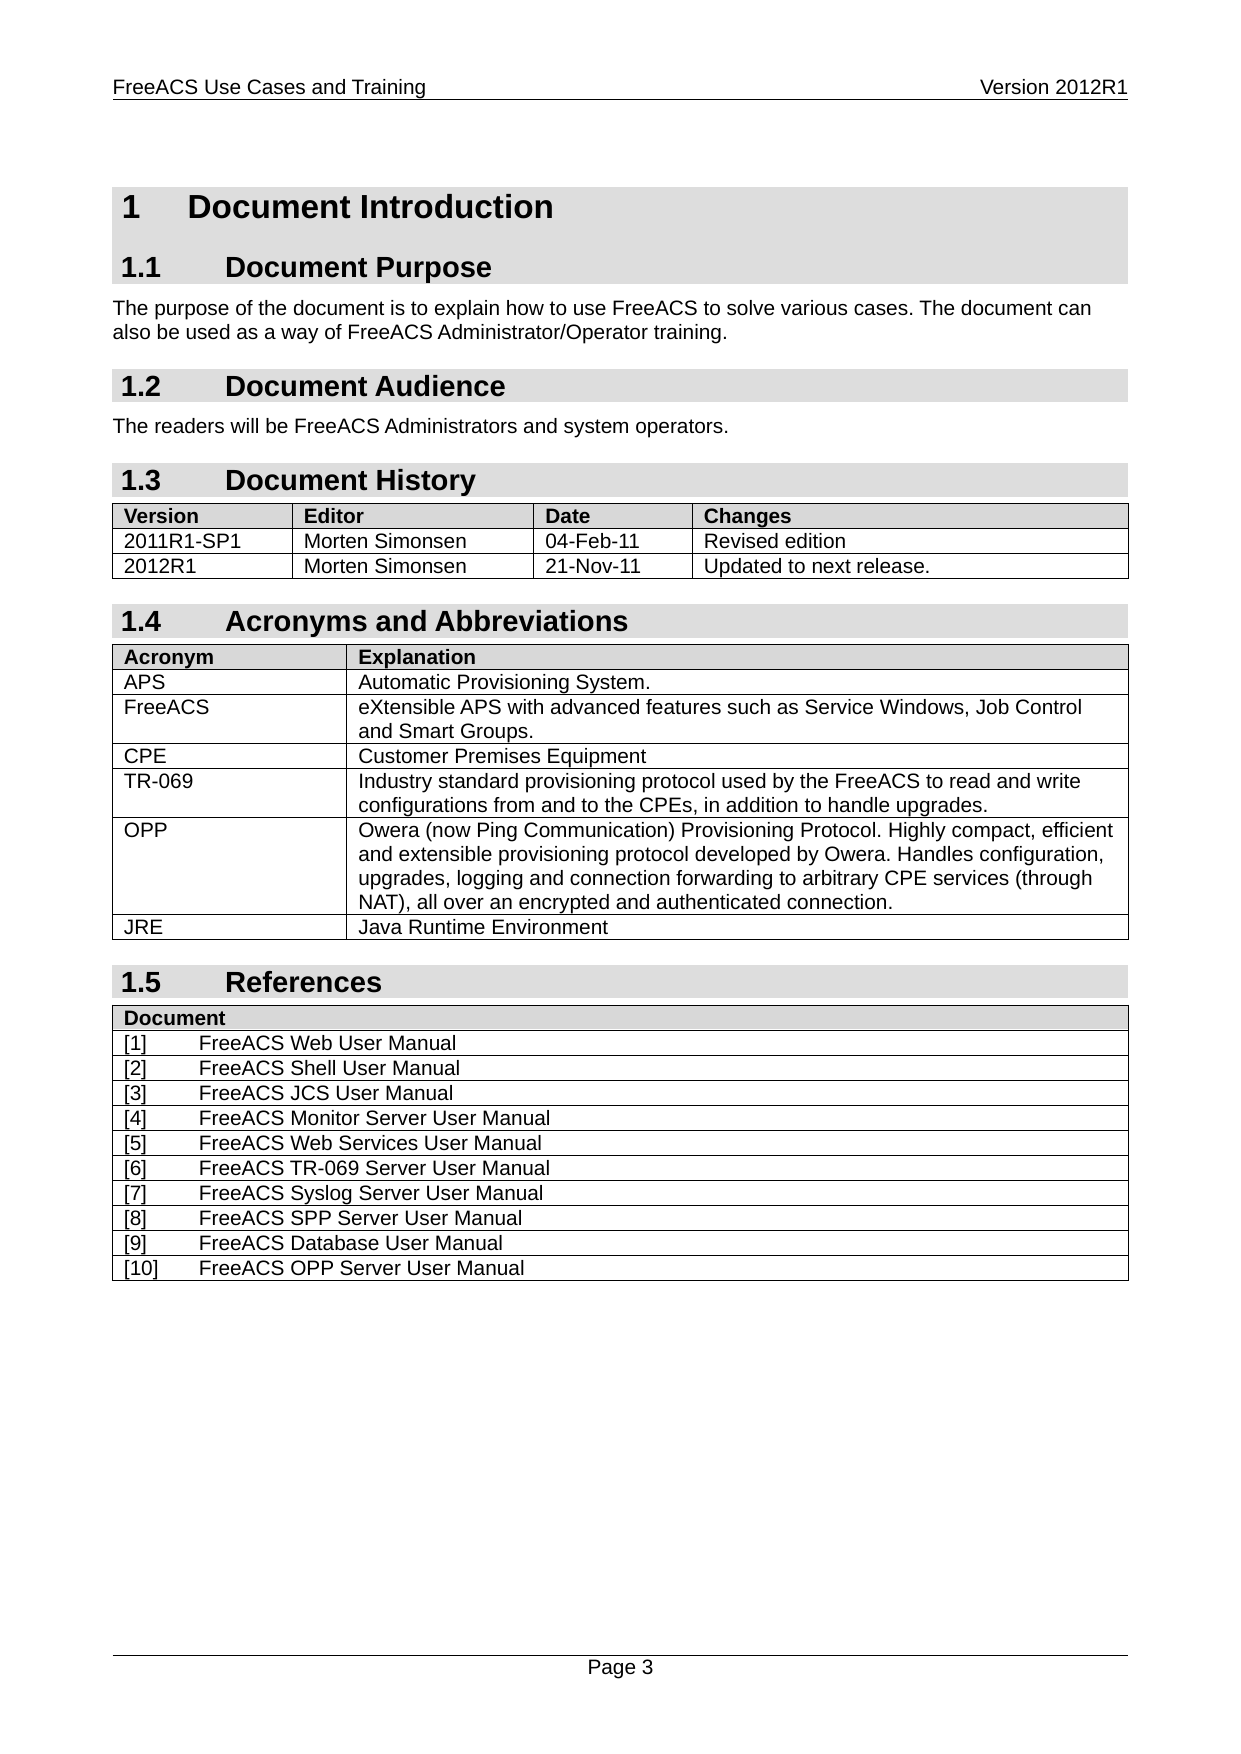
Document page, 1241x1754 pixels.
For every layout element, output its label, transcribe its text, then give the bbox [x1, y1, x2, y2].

table_cell FreeACS Syslog Server User Manual [113, 1181, 1128, 1204]
table_cell Revised edition [693, 529, 1128, 553]
table_cell OPP [113, 818, 346, 914]
table_cell Automatic Provisioning System. [347, 670, 1128, 694]
table_cell FreeACS TR-069 Server User Manual [113, 1156, 1128, 1179]
table_cell 2011R1-SP1 [113, 529, 292, 553]
table_cell Morten Simonsen [293, 554, 533, 578]
table_cell TR-069 [113, 769, 346, 817]
table_cell FreeACS JCS User Manual [113, 1081, 1128, 1104]
subtitle Document Audience [112, 369, 1128, 402]
subtitle References [112, 965, 1128, 998]
table_header Document [113, 1006, 1128, 1029]
table_cell 04-Feb-11 [534, 529, 692, 553]
table_cell APS [113, 670, 346, 694]
subtitle Document History [112, 463, 1128, 497]
table_cell FreeACS OPP Server User Manual [113, 1256, 1128, 1279]
table_cell FreeACS [113, 695, 346, 743]
table_cell Customer Premises Equipment [347, 744, 1128, 768]
table_cell FreeACS SPP Server User Manual [113, 1206, 1128, 1229]
table_cell Morten Simonsen [293, 529, 533, 553]
table_cell CPE [113, 744, 346, 768]
subtitle Document Introduction [112, 187, 1128, 225]
table_cell Owera (now Ping Communication) Provisioning Protocol. Highly compact, efficient and extensible provisioning protocol developed by Owera. Handles configuration, upgrades, logging and connection forwarding to arbitrary CPE services (through NAT), all over an encrypted and authenticated connection. [347, 818, 1128, 914]
table_cell FreeACS Shell User Manual [113, 1056, 1128, 1079]
table_header Acronym [113, 645, 346, 669]
subtitle Document Purpose [112, 250, 1128, 284]
table_cell FreeACS Database User Manual [113, 1231, 1128, 1254]
subtitle Acronyms and Abbreviations [112, 604, 1128, 638]
text The purpose of the document is to explain how to use FreeACS to solve various cases. The document can also be used as a way of FreeACS Administrator/Operator training. [112, 296, 1128, 344]
table_cell eXtensible APS with advanced features such as Service Windows, Job Control and Smart Groups. [347, 695, 1128, 743]
table_cell FreeACS Monitor Server User Manual [113, 1106, 1128, 1129]
table_cell 21-Nov-11 [534, 554, 692, 578]
table_cell Updated to next release. [693, 554, 1128, 578]
table_header Date [534, 504, 692, 528]
table_cell 2012R1 [113, 554, 292, 578]
table_cell Java Runtime Environment [347, 915, 1128, 939]
table_cell FreeACS Web Services User Manual [113, 1131, 1128, 1154]
table_header Changes [693, 504, 1128, 528]
table_header Version [113, 504, 292, 528]
table_cell Industry standard provisioning protocol used by the FreeACS to read and write configurations from and to the CPEs, in addition to handle upgrades. [347, 769, 1128, 817]
text The readers will be FreeACS Administrators and system operators. [112, 414, 1128, 438]
table_cell FreeACS Web User Manual [113, 1031, 1128, 1054]
table_header Explanation [347, 645, 1128, 669]
table_cell JRE [113, 915, 346, 939]
table_header Editor [293, 504, 533, 528]
